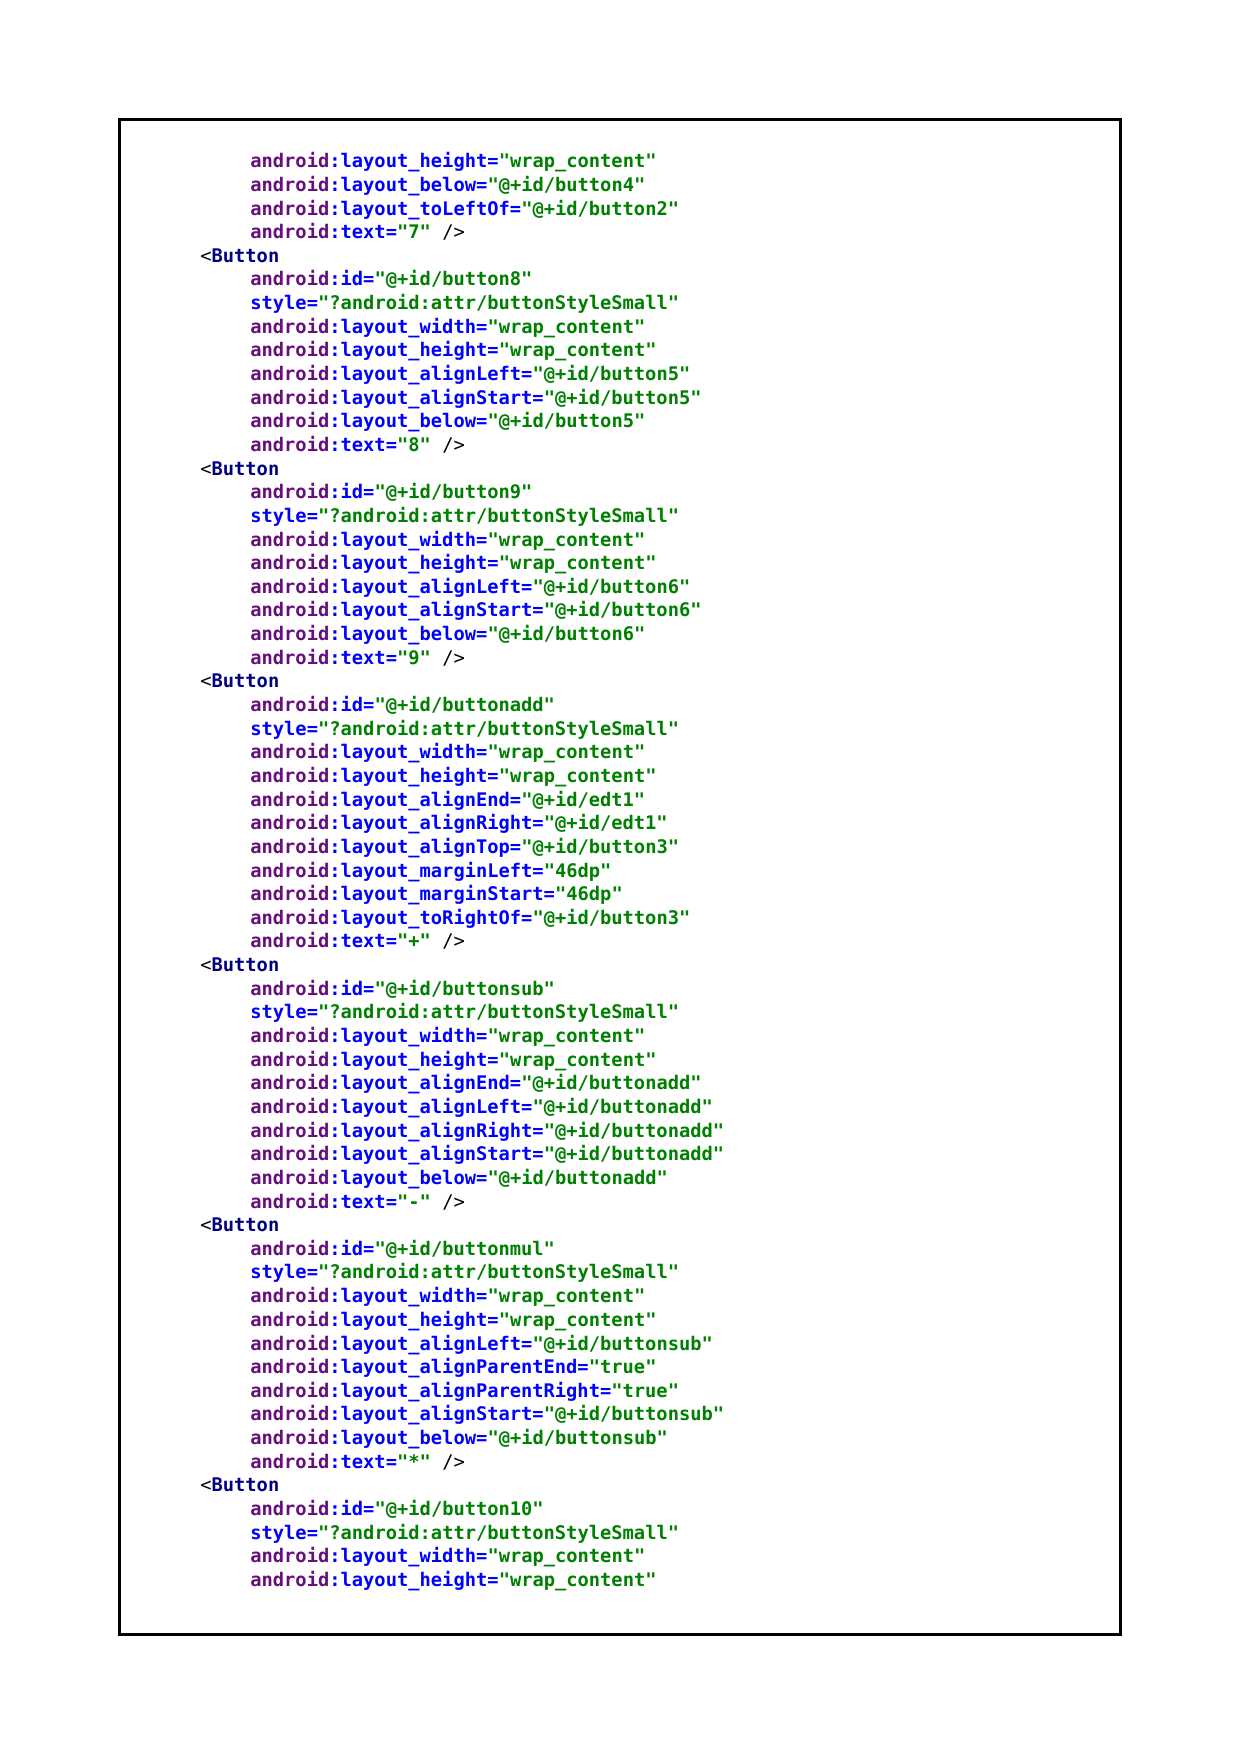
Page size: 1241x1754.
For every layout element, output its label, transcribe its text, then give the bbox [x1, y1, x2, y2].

text android:layout_below="@+id/button4" [150, 174, 1090, 197]
text android:layout_alignLeft="@+id/buttonadd" [150, 1096, 1090, 1120]
text android:layout_alignRight="@+id/buttonadd" [150, 1120, 1090, 1143]
text android:layout_alignParentRight="true" [150, 1380, 1090, 1403]
text android:layout_height="wrap_content" [150, 150, 1090, 174]
text android:layout_below="@+id/button5" [150, 410, 1090, 434]
text android:layout_width="wrap_content" [150, 1285, 1090, 1309]
text android:layout_alignRight="@+id/edt1" [150, 812, 1090, 836]
text android:layout_alignStart="@+id/buttonadd" [150, 1143, 1090, 1167]
text <Button [150, 670, 1090, 694]
text style="?android:attr/buttonStyleSmall" [150, 1001, 1090, 1025]
text style="?android:attr/buttonStyleSmall" [150, 1522, 1090, 1545]
text style="?android:attr/buttonStyleSmall" [150, 292, 1090, 316]
text android:id="@+id/button9" [150, 481, 1090, 505]
text android:id="@+id/button10" [150, 1498, 1090, 1522]
text style="?android:attr/buttonStyleSmall" [150, 1262, 1090, 1285]
text style="?android:attr/buttonStyleSmall" [150, 718, 1090, 741]
text android:layout_alignParentEnd="true" [150, 1356, 1090, 1380]
text android:layout_width="wrap_content" [150, 1545, 1090, 1569]
text android:layout_alignLeft="@+id/button5" [150, 363, 1090, 387]
text android:layout_below="@+id/buttonadd" [150, 1167, 1090, 1191]
text android:layout_alignStart="@+id/button6" [150, 599, 1090, 623]
text android:layout_alignStart="@+id/buttonsub" [150, 1403, 1090, 1427]
text android:layout_height="wrap_content" [150, 1049, 1090, 1072]
text android:id="@+id/buttonadd" [150, 694, 1090, 718]
text android:layout_width="wrap_content" [150, 1025, 1090, 1049]
text <Button [150, 954, 1090, 978]
text android:text="9" /> [150, 647, 1090, 670]
text android:text="+" /> [150, 931, 1090, 954]
text android:layout_height="wrap_content" [150, 552, 1090, 576]
text android:layout_below="@+id/button6" [150, 623, 1090, 647]
text android:text="-" /> [150, 1191, 1090, 1214]
text android:layout_height="wrap_content" [150, 339, 1090, 363]
text android:layout_marginStart="46dp" [150, 883, 1090, 907]
text android:layout_width="wrap_content" [150, 316, 1090, 339]
text android:layout_alignStart="@+id/button5" [150, 387, 1090, 410]
text android:id="@+id/buttonmul" [150, 1238, 1090, 1262]
text android:layout_toLeftOf="@+id/button2" [150, 197, 1090, 221]
text android:layout_height="wrap_content" [150, 765, 1090, 789]
text android:layout_alignLeft="@+id/button6" [150, 576, 1090, 599]
text android:layout_alignEnd="@+id/edt1" [150, 789, 1090, 812]
text android:layout_below="@+id/buttonsub" [150, 1427, 1090, 1451]
text android:layout_height="wrap_content" [150, 1569, 1090, 1593]
text android:text="7" /> [150, 221, 1090, 245]
text android:layout_alignLeft="@+id/buttonsub" [150, 1332, 1090, 1356]
text android:layout_alignEnd="@+id/buttonadd" [150, 1072, 1090, 1096]
text android:layout_height="wrap_content" [150, 1309, 1090, 1332]
text <Button [150, 458, 1090, 481]
text <Button [150, 1474, 1090, 1498]
text android:layout_width="wrap_content" [150, 741, 1090, 765]
text android:id="@+id/buttonsub" [150, 978, 1090, 1001]
text android:id="@+id/button8" [150, 268, 1090, 292]
text android:layout_marginLeft="46dp" [150, 859, 1090, 883]
text <Button [150, 1214, 1090, 1238]
text android:layout_width="wrap_content" [150, 528, 1090, 552]
text <Button [150, 245, 1090, 268]
text android:layout_toRightOf="@+id/button3" [150, 907, 1090, 931]
text android:text="*" /> [150, 1451, 1090, 1474]
text android:text="8" /> [150, 434, 1090, 458]
text android:layout_alignTop="@+id/button3" [150, 836, 1090, 859]
text style="?android:attr/buttonStyleSmall" [150, 505, 1090, 528]
